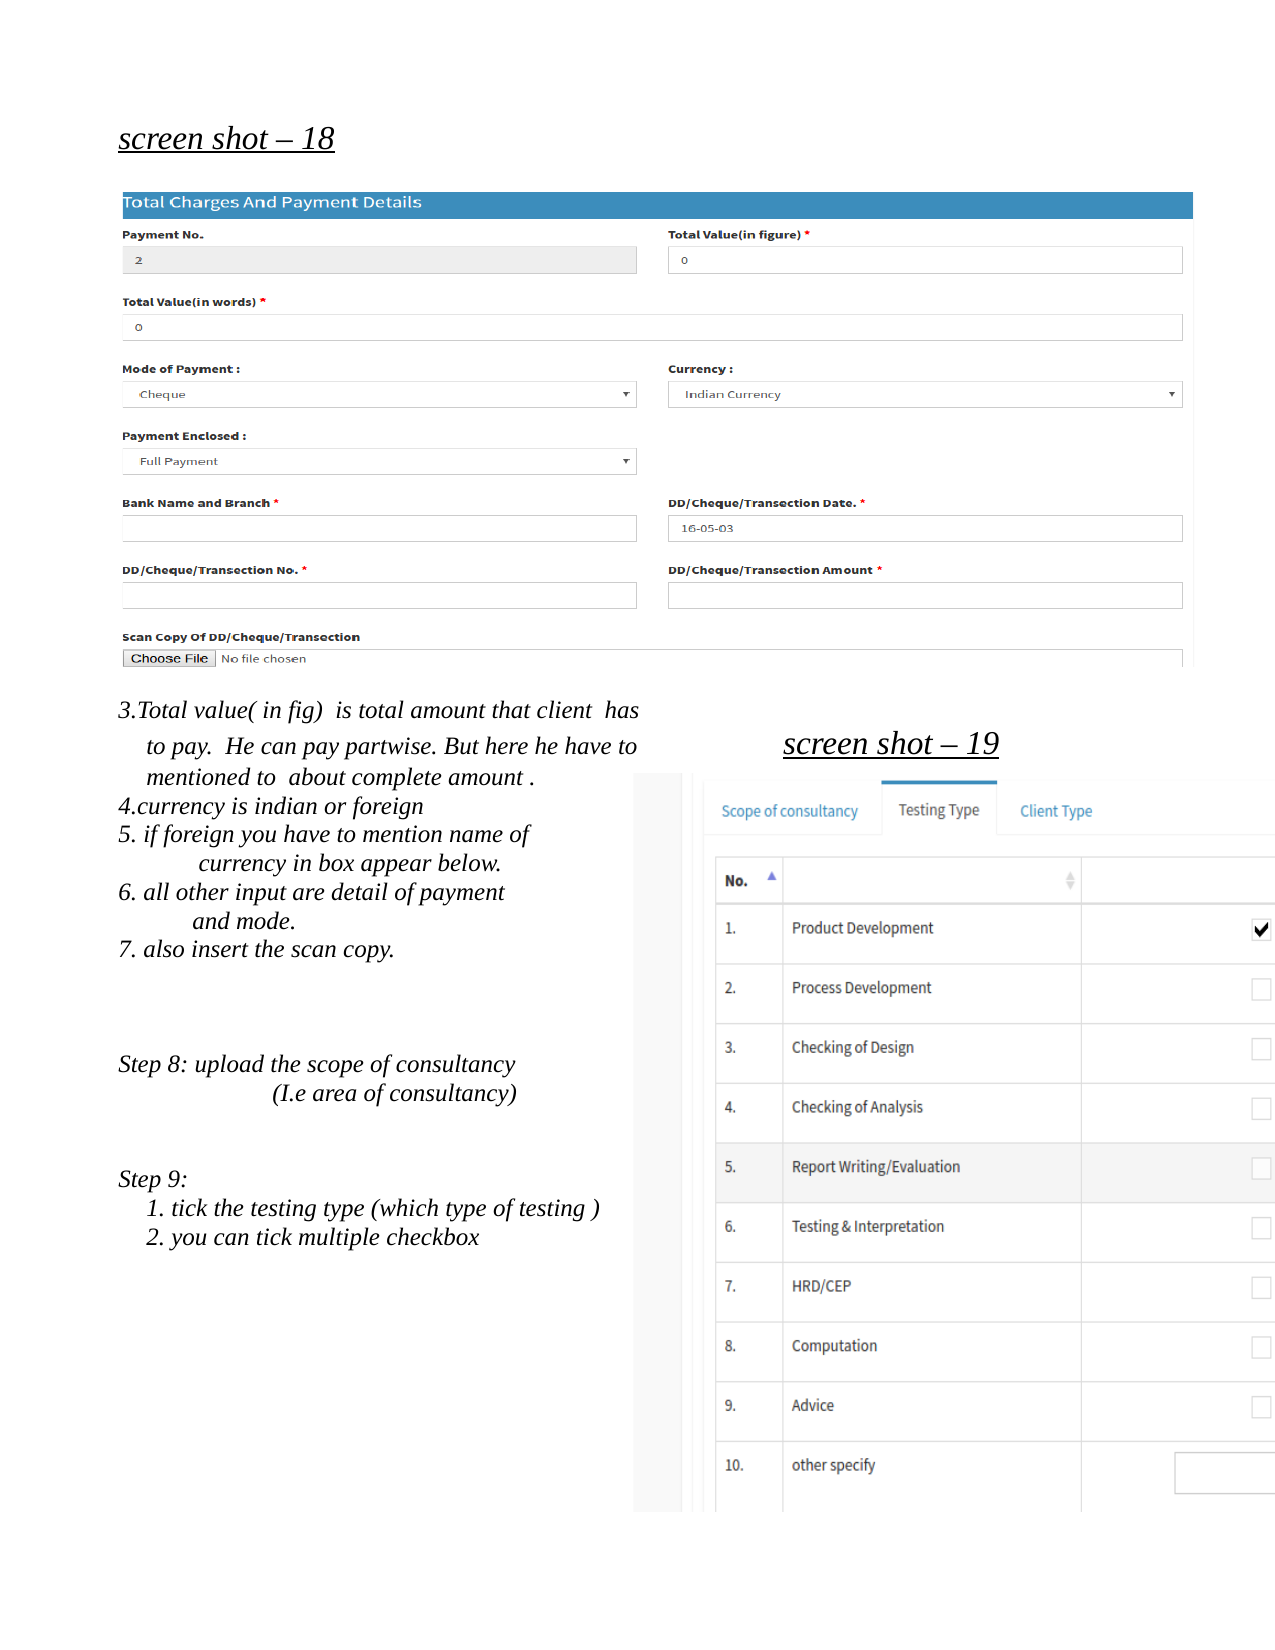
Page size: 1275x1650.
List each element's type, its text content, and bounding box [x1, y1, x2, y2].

picture [122, 192, 1198, 667]
text currency in box appear below. [118, 848, 633, 877]
text Step 9: [118, 1164, 633, 1193]
text 1. tick the testing type (which type of testing ) [118, 1193, 633, 1222]
text 4.currency is indian or foreign [118, 791, 633, 819]
picture [633, 773, 837, 1512]
text 5. if foreign you have to mention name of [118, 819, 633, 848]
text (I.e area of consultancy) [118, 1078, 633, 1136]
text 3.Total value( in fig) is total amount that client has [118, 695, 1157, 724]
text Step 8: upload the scope of consultancy [118, 1049, 633, 1078]
text 6. all other input are detail of payment [118, 877, 633, 906]
text and mode. [118, 906, 633, 934]
text 2. you can tick multiple checkbox [118, 1222, 633, 1251]
text 7. also insert the scan copy. [118, 934, 633, 963]
text screen shot – 18 [118, 118, 1157, 156]
text mentioned to about complete amount . [118, 762, 1157, 791]
text to pay. He can pay partwise. But here he have to screen shot – 19 [118, 724, 1157, 762]
